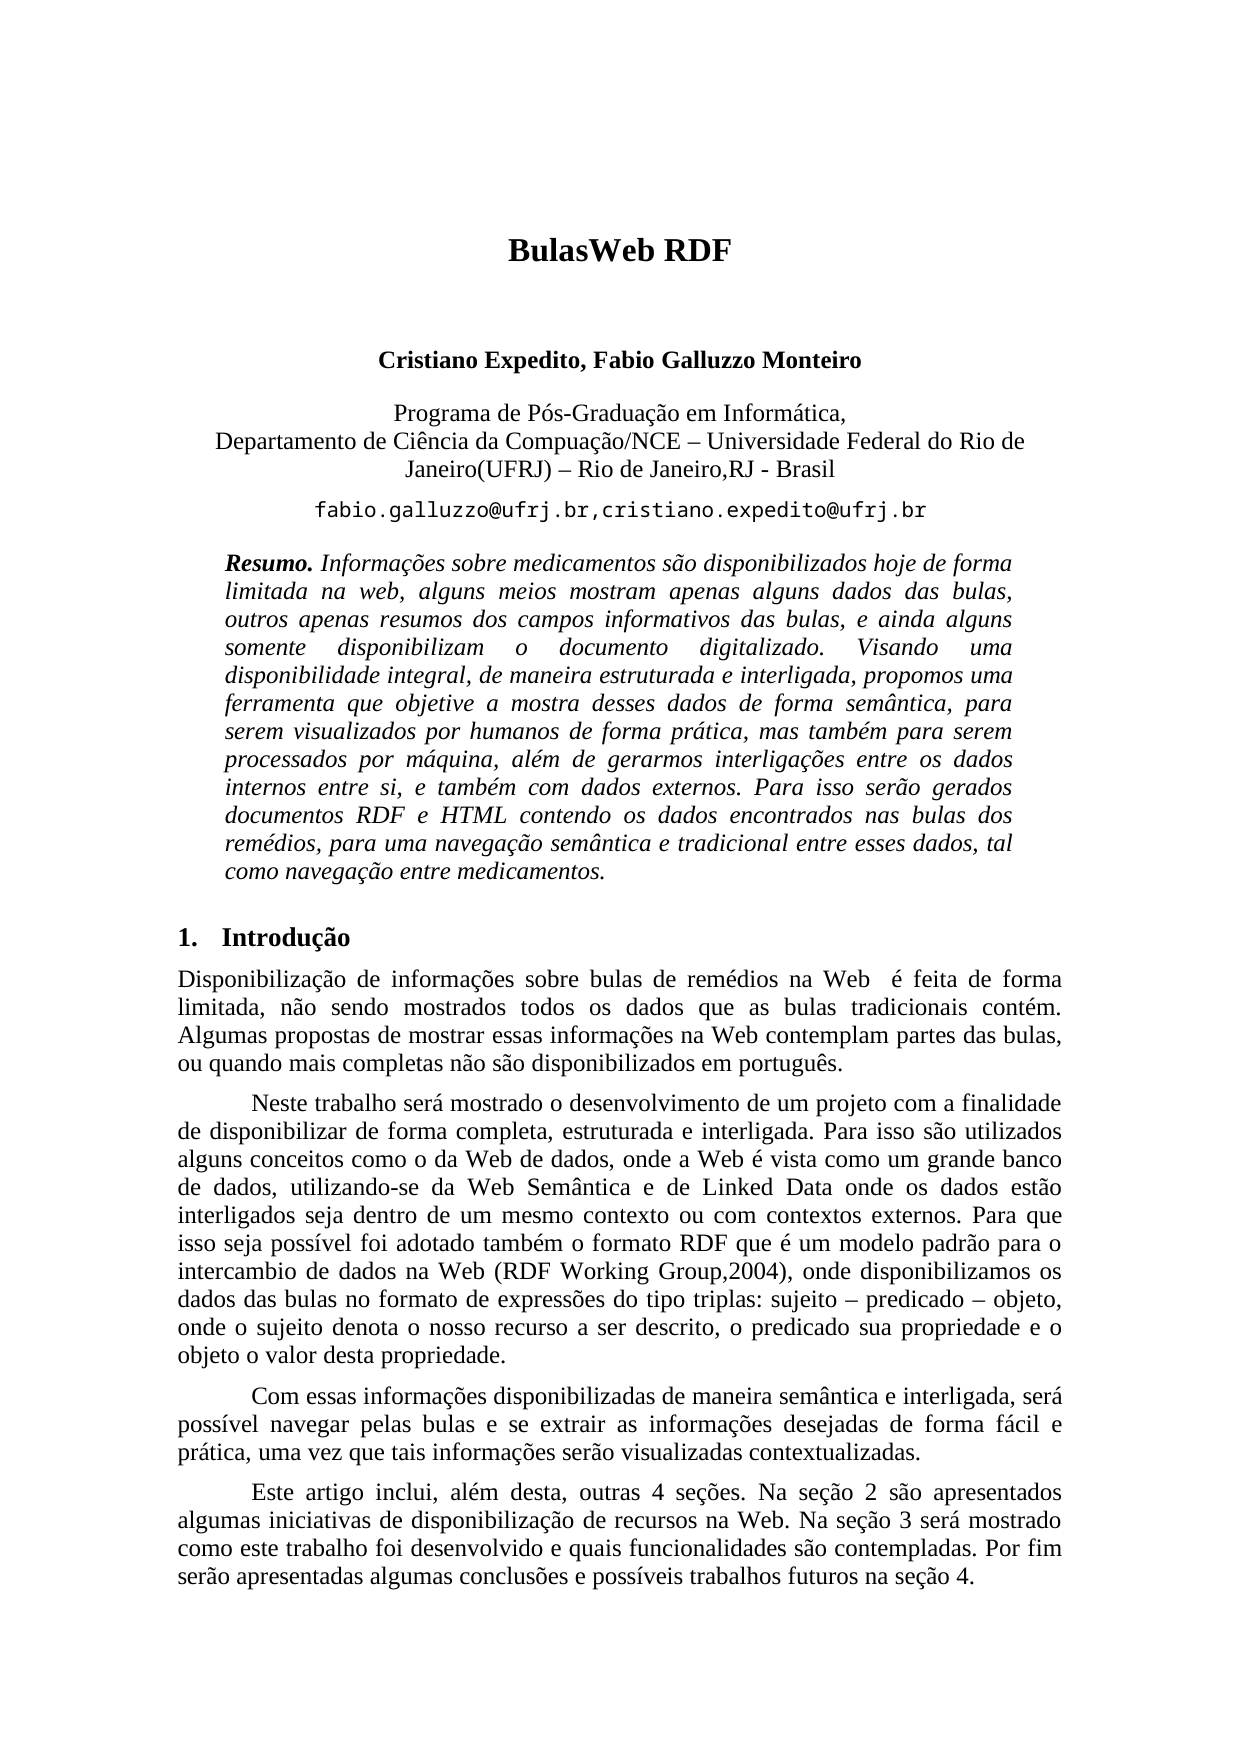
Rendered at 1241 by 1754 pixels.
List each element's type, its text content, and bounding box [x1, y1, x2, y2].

subtitle Com essas informações disponibilizadas de maneira semântica e interligada, será possível navegar pelas bulas e se extrair as informações desejadas de forma fácil e prática, uma vez que tais informações serão visualizadas contextualizadas. [177, 1382, 1063, 1466]
subtitle Este artigo inclui, além desta, outras 4 seções. Na seção 2 são apresentados algumas iniciativas de disponibilização de recursos na Web. Na seção 3 será mostrado como este trabalho foi desenvolvido e quais funcionalidades são contempladas. Por fim serão apresentadas algumas conclusões e possíveis trabalhos futuros na seção 4. [177, 1478, 1063, 1590]
text Departamento de Ciência da Compuação/NCE – Universidade Federal do Rio de Janeiro(UFRJ) – Rio de Janeiro,RJ - Brasil [177, 427, 1063, 483]
text fabio.galluzzo@ufrj.br,cristiano.expedito@ufrj.br [177, 495, 1063, 524]
title Introdução [177, 922, 1063, 952]
text Resumo. Informações sobre medicamentos são disponibilizados hoje de forma limitada na web, alguns meios mostram apenas alguns dados das bulas, outros apenas resumos dos campos informativos das bulas, e ainda alguns somente disponibilizam o documento digitalizado. Visando uma disponibilidade integral, de maneira estruturada e interligada, propomos uma ferramenta que objetive a mostra desses dados de forma semântica, para serem visualizados por humanos de forma prática, mas também para serem processados por máquina, além de gerarmos interligações entre os dados internos entre si, e também com dados externos. Para isso serão gerados documentos RDF e HTML contendo os dados encontrados nas bulas dos remédios, para uma navegação semântica e tradicional entre esses dados, tal como navegação entre medicamentos. [224, 549, 1016, 885]
title BulasWeb RDF [177, 231, 1063, 268]
text Cristiano Expedito, Fabio Galluzzo Monteiro [177, 346, 1063, 374]
text Programa de Pós-Graduação em Informática, [177, 399, 1063, 427]
subtitle Neste trabalho será mostrado o desenvolvimento de um projeto com a finalidade de disponibilizar de forma completa, estruturada e interligada. Para isso são utilizados alguns conceitos como o da Web de dados, onde a Web é vista como um grande banco de dados, utilizando-se da Web Semântica e de Linked Data onde os dados estão interligados seja dentro de um mesmo contexto ou com contextos externos. Para que isso seja possível foi adotado também o formato RDF que é um modelo padrão para o intercambio de dados na Web (RDF Working Group,2004), onde disponibilizamos os dados das bulas no formato de expressões do tipo triplas: sujeito – predicado – objeto, onde o sujeito denota o nosso recurso a ser descrito, o predicado sua propriedade e o objeto o valor desta propriedade. [177, 1089, 1063, 1369]
subtitle Disponibilização de informações sobre bulas de remédios na Web é feita de forma limitada, não sendo mostrados todos os dados que as bulas tradicionais contém. Algumas propostas de mostrar essas informações na Web contemplam partes das bulas, ou quando mais completas não são disponibilizados em português. [177, 964, 1063, 1077]
